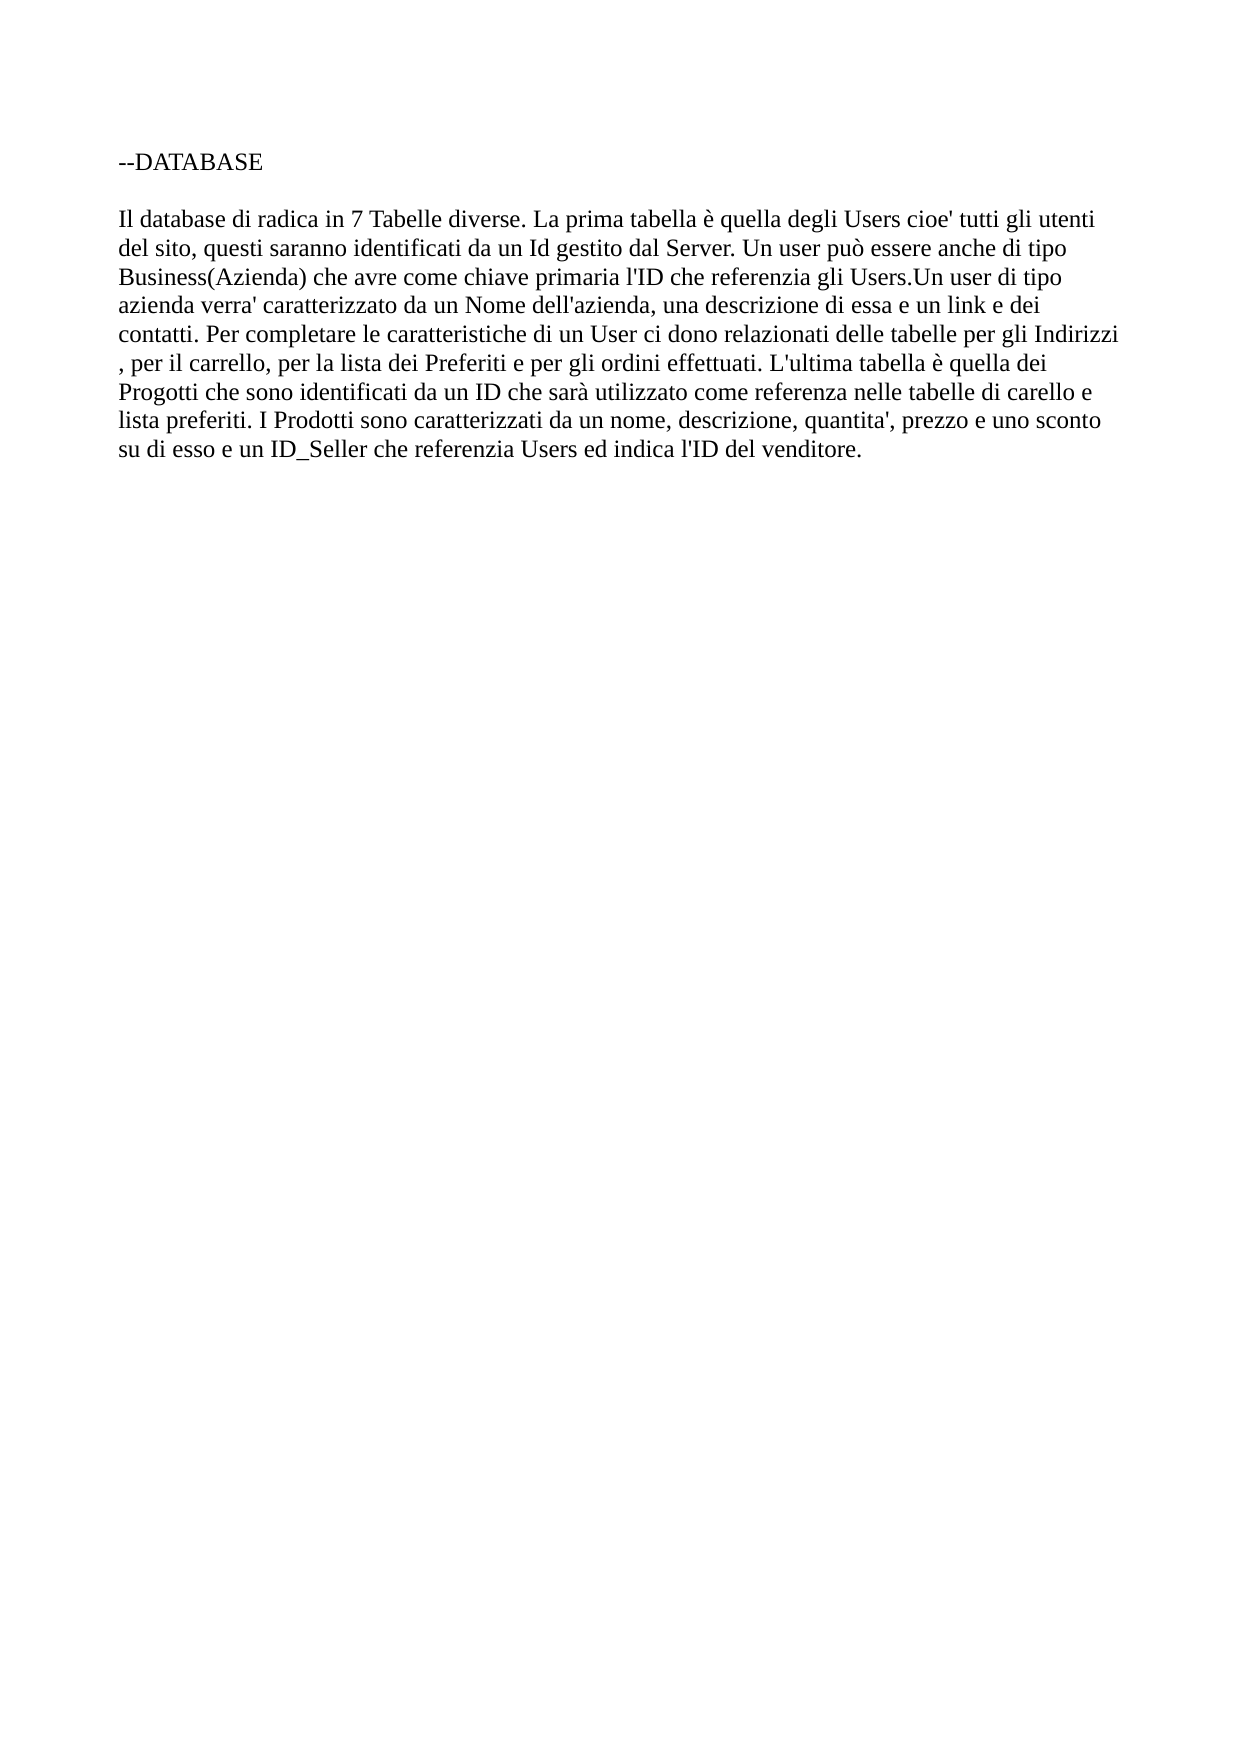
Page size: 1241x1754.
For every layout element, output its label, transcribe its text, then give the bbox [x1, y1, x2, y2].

text Il database di radica in 7 Tabelle diverse. La prima tabella è quella degli Users cioe' tutti gli utenti del sito, questi saranno identificati da un Id gestito dal Server. Un user può essere anche di tipo Business(Azienda) che avre come chiave primaria l'ID che referenzia gli Users.Un user di tipo azienda verra' caratterizzato da un Nome dell'azienda, una descrizione di essa e un link e dei contatti. Per completare le caratteristiche di un User ci dono relazionati delle tabelle per gli Indirizzi , per il carrello, per la lista dei Preferiti e per gli ordini effettuati. L'ultima tabella è quella dei Progotti che sono identificati da un ID che sarà utilizzato come referenza nelle tabelle di carello e lista preferiti. I Prodotti sono caratterizzati da un nome, descrizione, quantita', prezzo e uno sconto su di esso e un ID_Seller che referenzia Users ed indica l'ID del venditore. [118, 204, 1122, 463]
text --DATABASE [118, 147, 1122, 176]
